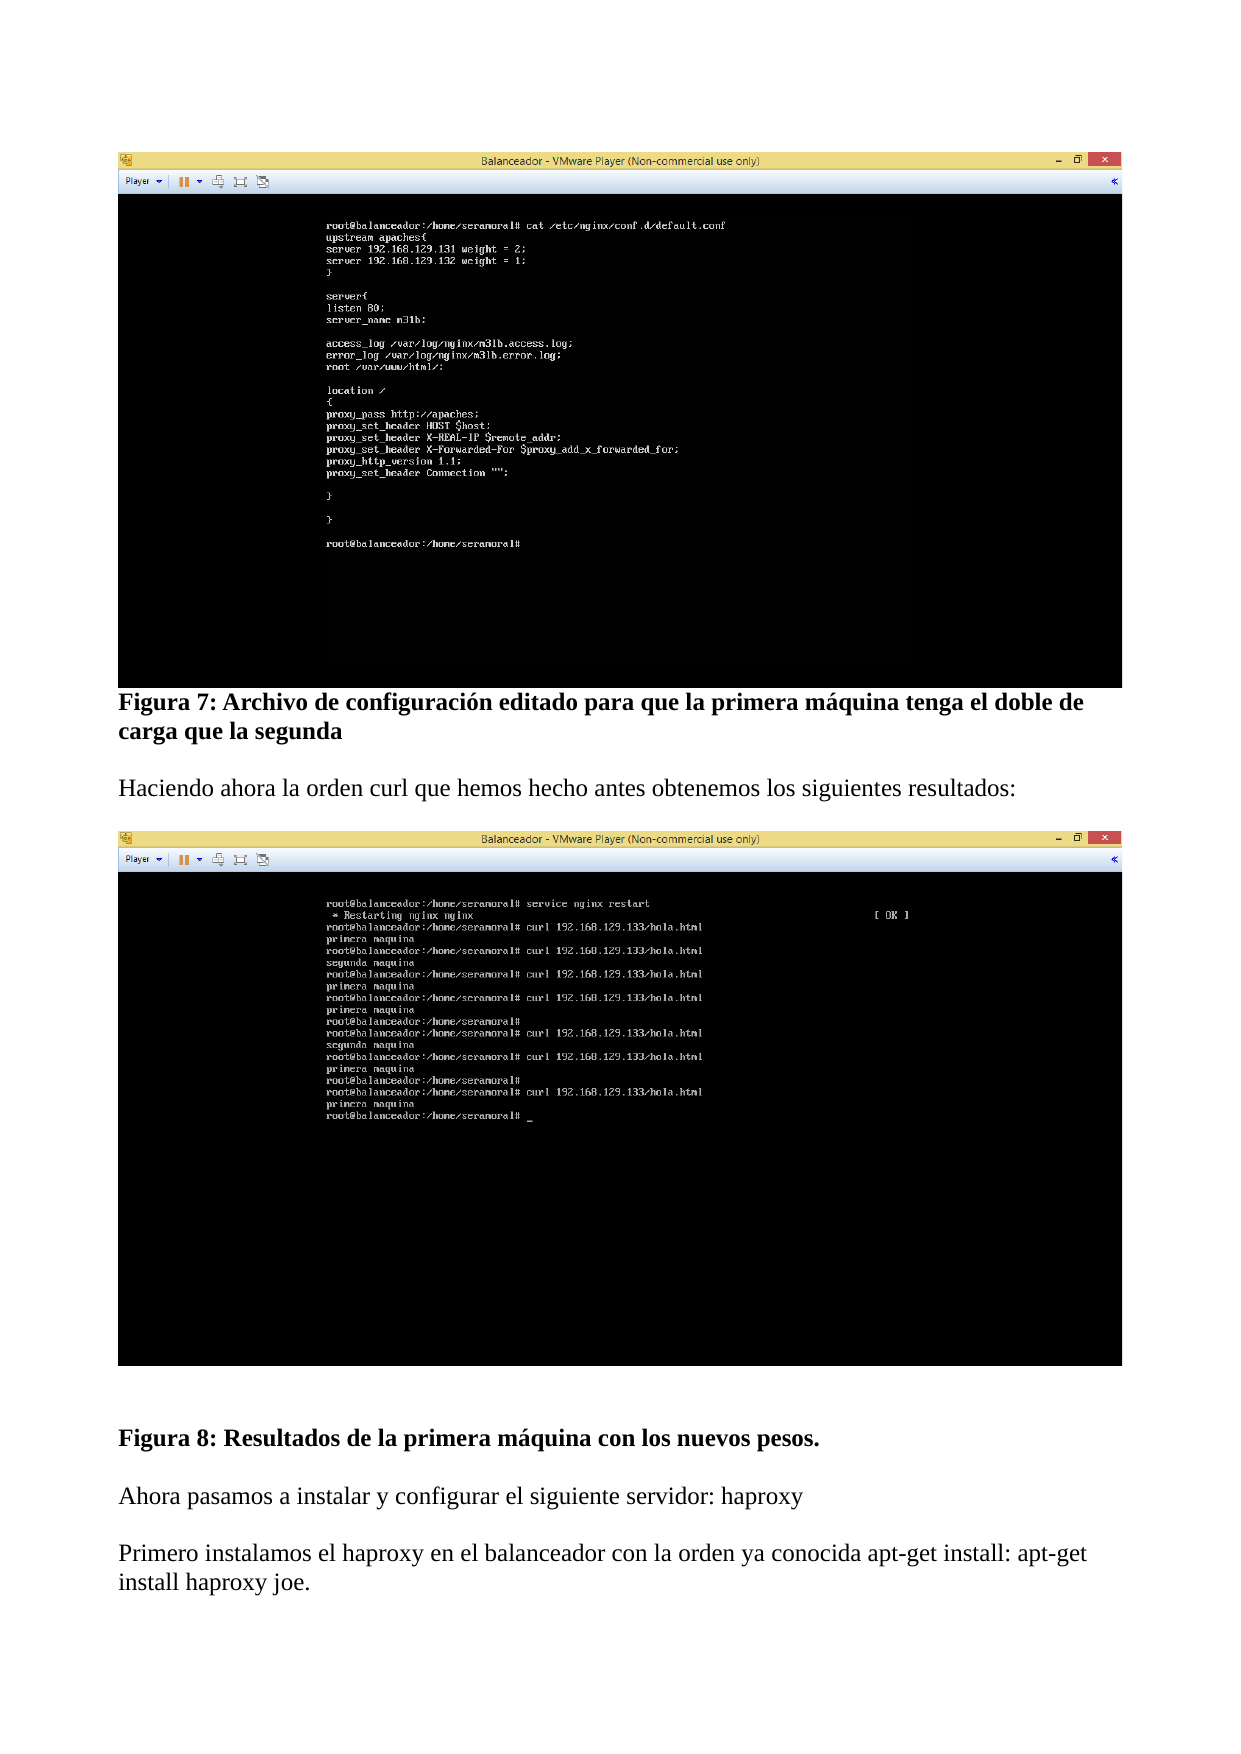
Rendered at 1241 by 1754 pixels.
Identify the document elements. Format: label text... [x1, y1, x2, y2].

text Figura 8: Resultados de la primera máquina con los nuevos pesos. [118, 1423, 1122, 1452]
text Haciendo ahora la orden curl que hemos hecho antes obtenemos los siguientes resultados: [118, 773, 1122, 802]
text Figura 7: Archivo de configuración editado para que la primera máquina tenga el doble de carga que la segunda [118, 688, 1122, 745]
text Primero instalamos el haproxy en el balanceador con la orden ya conocida apt-get install: apt-get install haproxy joe. [118, 1538, 1122, 1596]
picture [118, 152, 1123, 688]
text Ahora pasamos a instalar y configurar el siguiente servidor: haproxy [118, 1481, 1122, 1510]
picture [118, 831, 1123, 1366]
